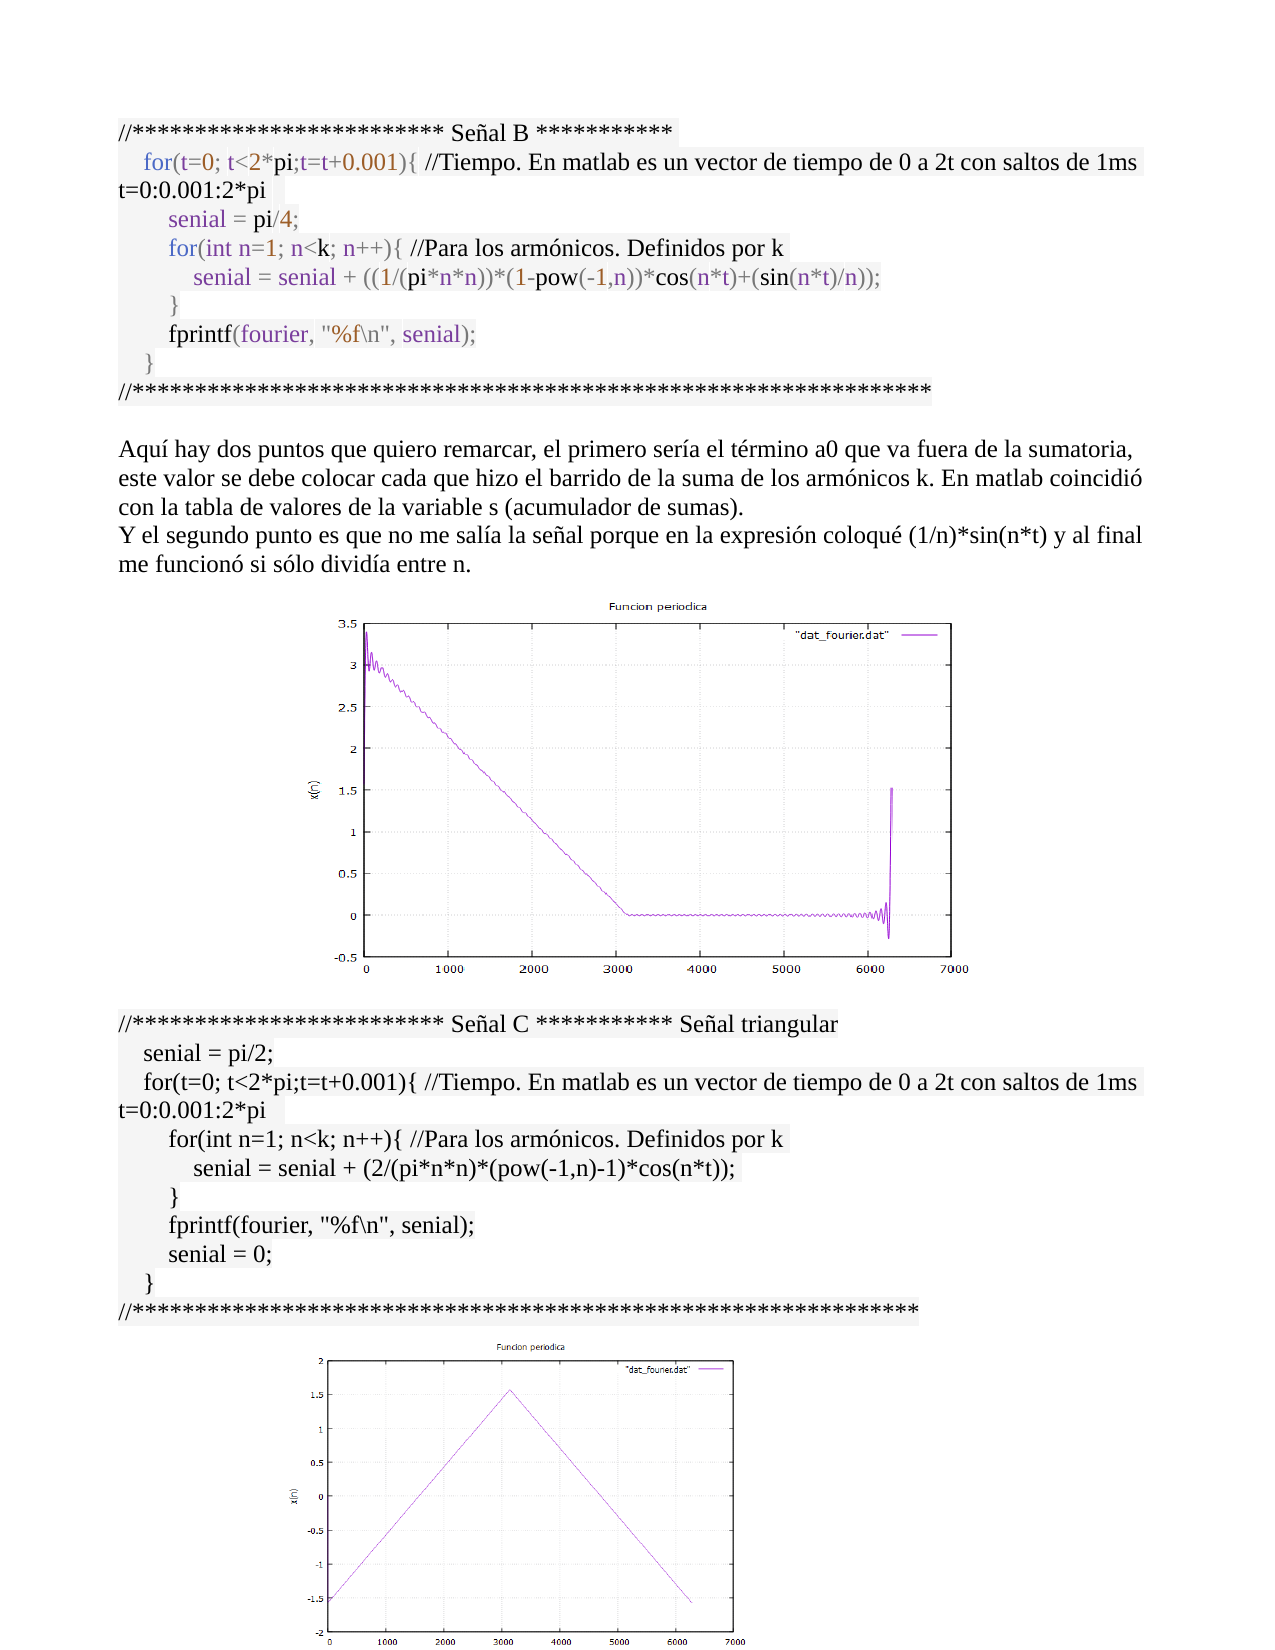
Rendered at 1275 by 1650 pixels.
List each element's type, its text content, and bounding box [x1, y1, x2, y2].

text for(int n=1; n<k; n++){ //Para los armónicos. Definidos por k [118, 1124, 1157, 1153]
text for(t=0; t<2*pi;t=t+0.001){ //Tiempo. En matlab es un vector de tiempo de 0 a 2t con saltos de 1ms t=0:0.001:2*pi [118, 147, 1157, 204]
text Aquí hay dos puntos que quiero remarcar, el primero sería el término a0 que va fuera de la sumatoria, este valor se debe colocar cada que hizo el barrido de la suma de los armónicos k. En matlab coincidió con la tabla de valores de la variable s (acumulador de sumas). [118, 434, 1157, 521]
text fprintf(fourier, "%f\n", senial); [118, 319, 1157, 348]
text Y el segundo punto es que no me salía la señal porque en la expresión coloqué (1/n)*sin(n*t) y al final me funcionó si sólo dividía entre n. [118, 521, 1157, 578]
text //************************* Señal C *********** Señal triangular [118, 1009, 1157, 1038]
text } [118, 348, 1157, 377]
picture [284, 1332, 748, 1650]
text } [118, 291, 1157, 319]
text for(int n=1; n<k; n++){ //Para los armónicos. Definidos por k [118, 233, 1157, 262]
text fprintf(fourier, "%f\n", senial); [118, 1211, 1157, 1239]
text for(t=0; t<2*pi;t=t+0.001){ //Tiempo. En matlab es un vector de tiempo de 0 a 2t con saltos de 1ms t=0:0.001:2*pi [118, 1067, 1157, 1124]
text //**************************************************************** [118, 377, 1157, 406]
text senial = senial + ((1/(pi*n*n))*(1-pow(-1,n))*cos(n*t)+(sin(n*t)/n)); [118, 262, 1157, 291]
text } [118, 1268, 1157, 1297]
text senial = senial + (2/(pi*n*n)*(pow(-1,n)-1)*cos(n*t)); [118, 1153, 1157, 1182]
text senial = pi/2; [118, 1038, 1157, 1067]
picture [301, 588, 974, 979]
text senial = 0; [118, 1239, 1157, 1268]
text senial = pi/4; [118, 204, 1157, 233]
text //************************* Señal B *********** [118, 118, 1157, 147]
text } [118, 1182, 1157, 1211]
text //*************************************************************** [118, 1297, 1157, 1326]
